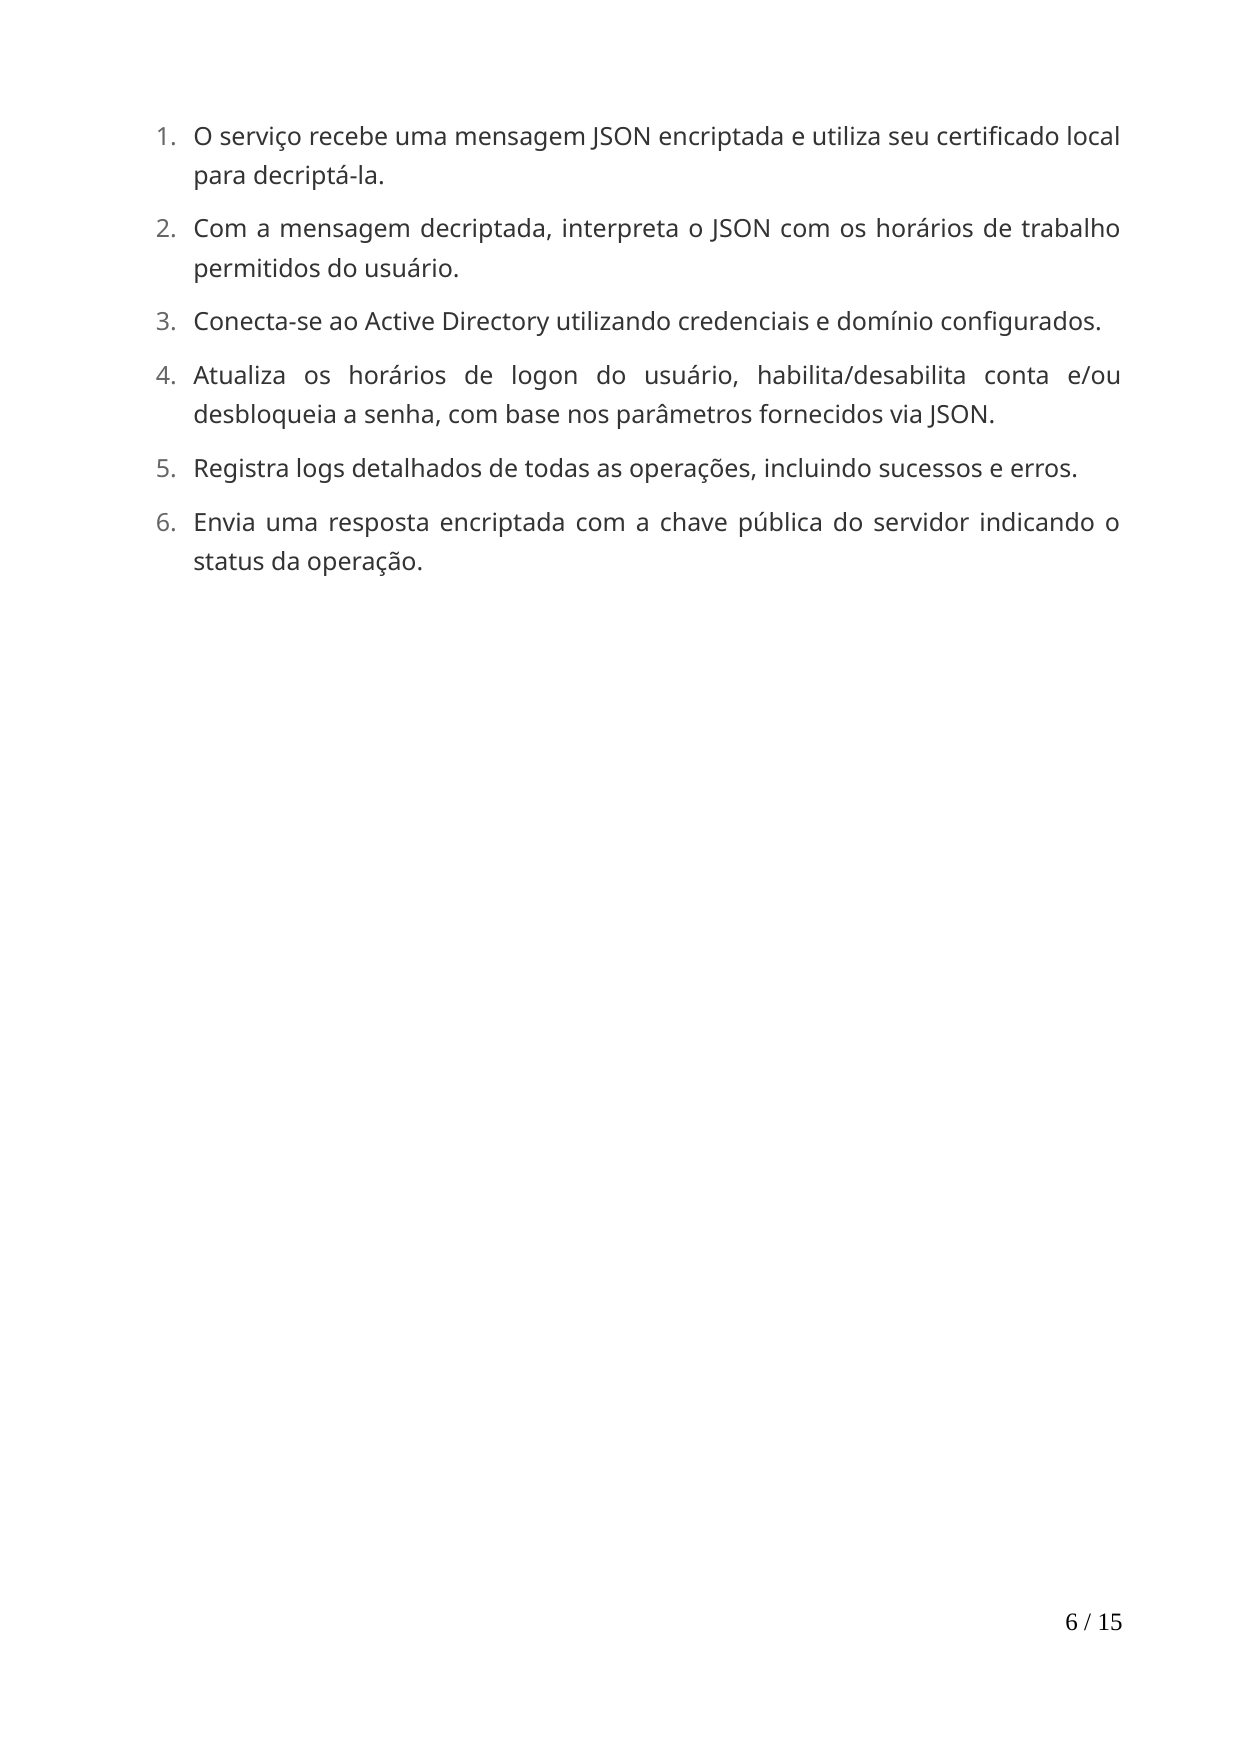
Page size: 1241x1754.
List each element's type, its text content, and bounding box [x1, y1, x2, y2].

list O serviço recebe uma mensagem JSON encriptada e utiliza seu certificado local para decriptá-la. [156, 118, 1122, 191]
list Com a mensagem decriptada, interpreta o JSON com os horários de trabalho permitidos do usuário. [156, 211, 1122, 284]
list Registra logs detalhados de todas as operações, incluindo sucessos e erros. [156, 451, 1122, 485]
list Atualiza os horários de logon do usuário, habilita/desabilita conta e/ou desbloqueia a senha, com base nos parâmetros fornecidos via JSON. [156, 358, 1122, 431]
list Envia uma resposta encriptada com a chave pública do servidor indicando o status da operação. [156, 504, 1122, 578]
list Conecta-se ao Active Directory utilizando credenciais e domínio configurados. [156, 304, 1122, 338]
